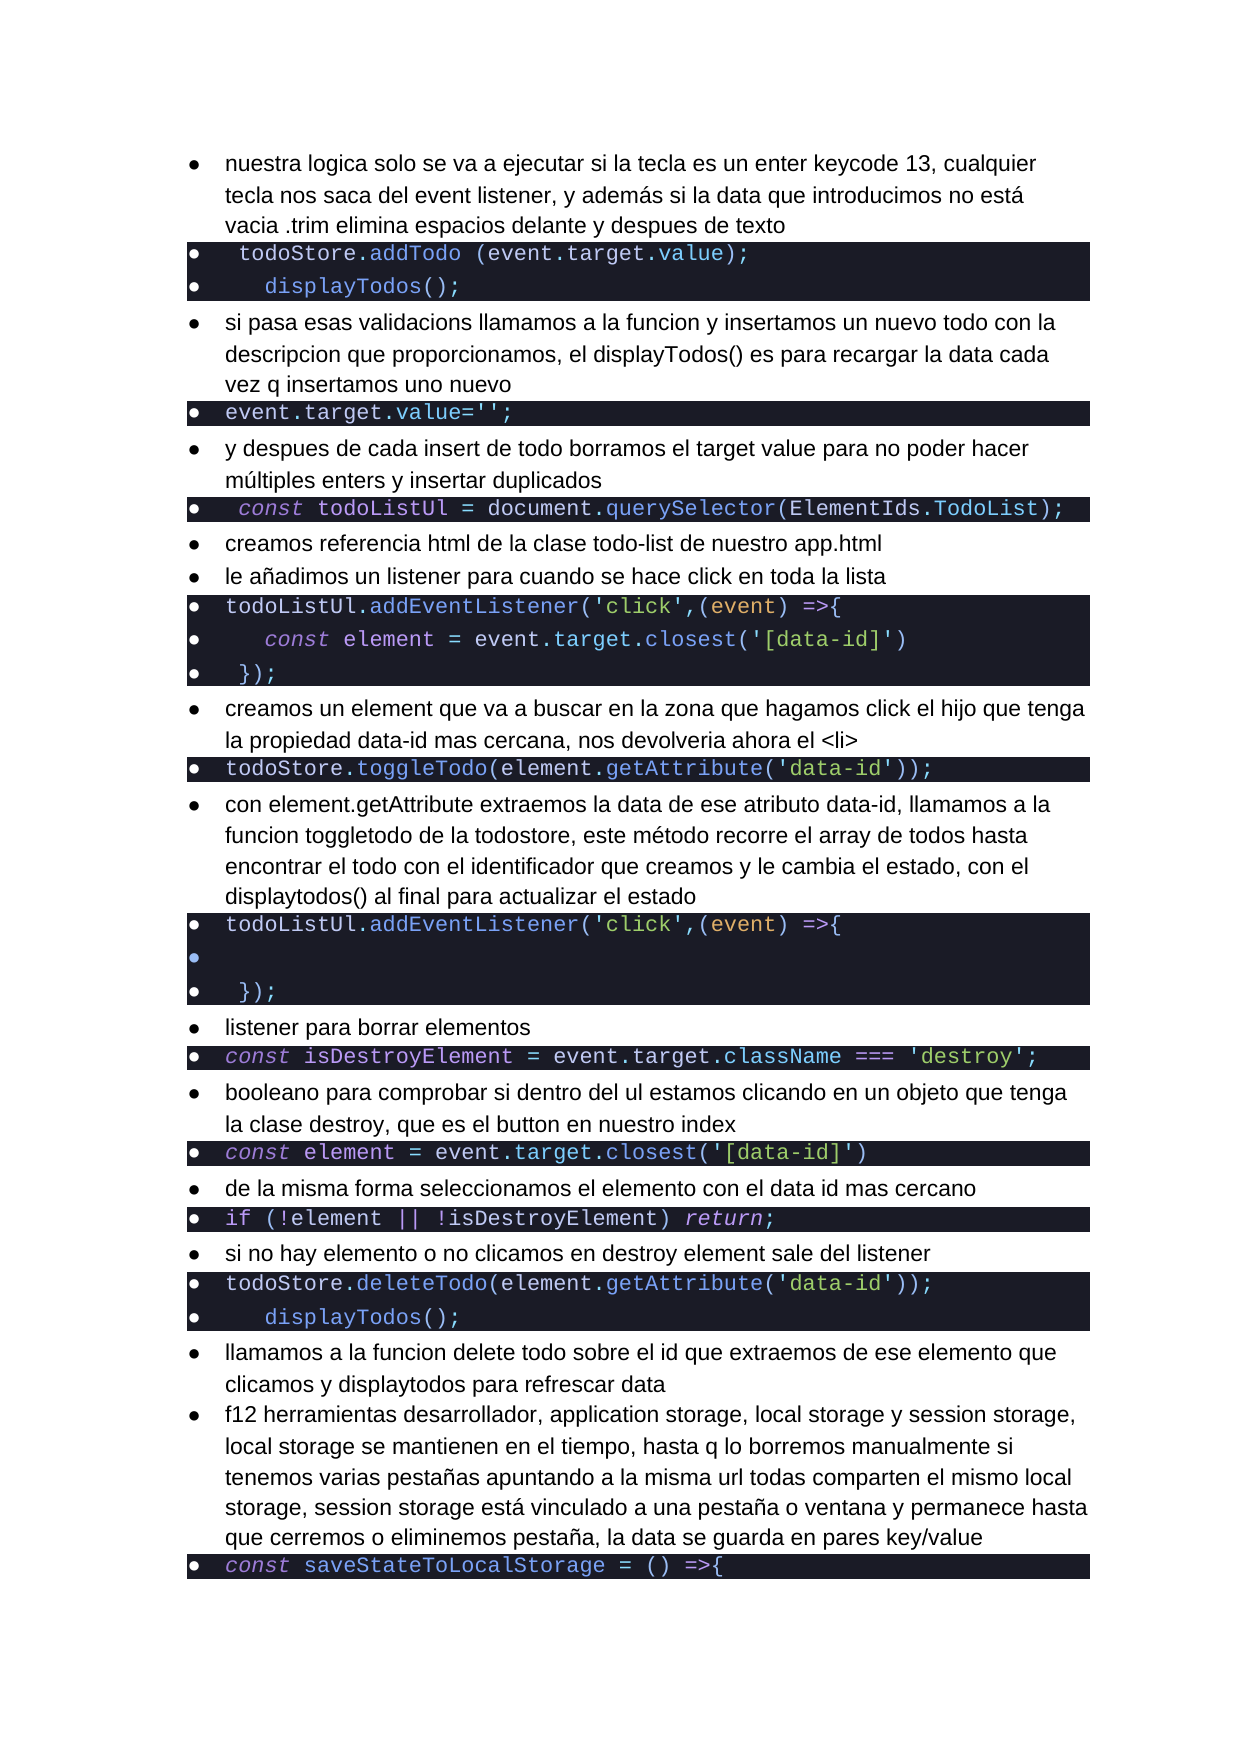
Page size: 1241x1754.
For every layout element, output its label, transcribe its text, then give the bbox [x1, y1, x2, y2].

list todoListUl.addEventListener('click',(event) =>{ [187, 595, 1090, 619]
list todoStore.deleteTodo(element.getAttribute('data-id')); [187, 1272, 1090, 1297]
list creamos un element que va a buscar en la zona que hagamos click el hijo que tenga la propiedad data-id mas cercana, nos devolveria ahora el <li> [187, 695, 1090, 753]
list const saveStateToLocalStorage = () =>{ [187, 1554, 1090, 1579]
list f12 herramientas desarrollador, application storage, local storage y session storage, local storage se mantienen en el tiempo, hasta q lo borremos manualmente si tenemos varias pestañas apuntando a la misma url todas comparten el mismo local storage, session storage está vinculado a una pestaña o ventana y permanece hasta que cerremos o eliminemos pestaña, la data se guarda en pares key/value [187, 1401, 1090, 1550]
list booleano para comprobar si dentro del ul estamos clicando en un objeto que tenga la clase destroy, que es el button en nuestro index [187, 1079, 1090, 1137]
list const isDestroyElement = event.target.className === 'destroy'; [187, 1046, 1090, 1070]
list if (!element || !isDestroyElement) return; [187, 1207, 1090, 1232]
list event.target.value=''; [187, 401, 1090, 426]
list de la misma forma seleccionamos el elemento con el data id mas cercano [187, 1174, 1090, 1203]
list const element = event.target.closest('[data-id]') [187, 1141, 1090, 1166]
list }); [187, 662, 1090, 686]
list }); [187, 980, 1090, 1005]
list const element = event.target.closest('[data-id]') [187, 628, 1090, 653]
list listener para borrar elementos [187, 1013, 1090, 1041]
list displayTodos(); [187, 276, 1090, 301]
list con element.getAttribute extraemos la data de ese atributo data-id, llamamos a la funcion toggletodo de la todostore, este método recorre el array de todos hasta encontrar el todo con el identificador que creamos y le cambia el estado, con el displaytodos() al final para actualizar el estado [187, 791, 1090, 909]
list si pasa esas validacions llamamos a la funcion y insertamos un nuevo todo con la descripcion que proporcionamos, el displayTodos() es para recargar la data cada vez q insertamos uno nuevo [187, 309, 1090, 398]
list todoListUl.addEventListener('click',(event) =>{ [187, 913, 1090, 938]
list todoStore.toggleTodo(element.getAttribute('data-id')); [187, 757, 1090, 782]
list const todoListUl = document.querySelector(ElementIds.TodoList); [187, 497, 1090, 522]
list y despues de cada insert de todo borramos el target value para no poder hacer múltiples enters y insertar duplicados [187, 435, 1090, 493]
list nuestra logica solo se va a ejecutar si la tecla es un enter keycode 13, cualquier tecla nos saca del event listener, y además si la data que introducimos no está vacia .trim elimina espacios delante y despues de texto [187, 150, 1090, 238]
list si no hay elemento o no clicamos en destroy element sale del listener [187, 1240, 1090, 1268]
list llamamos a la funcion delete todo sobre el id que extraemos de ese elemento que clicamos y displaytodos para refrescar data [187, 1339, 1090, 1397]
list creamos referencia html de la clase todo-list de nuestro app.html [187, 530, 1090, 558]
list todoStore.addTodo (event.target.value); [187, 242, 1090, 267]
list displayTodos(); [187, 1306, 1090, 1331]
list le añadimos un listener para cuando se hace click en toda la lista [187, 563, 1090, 591]
